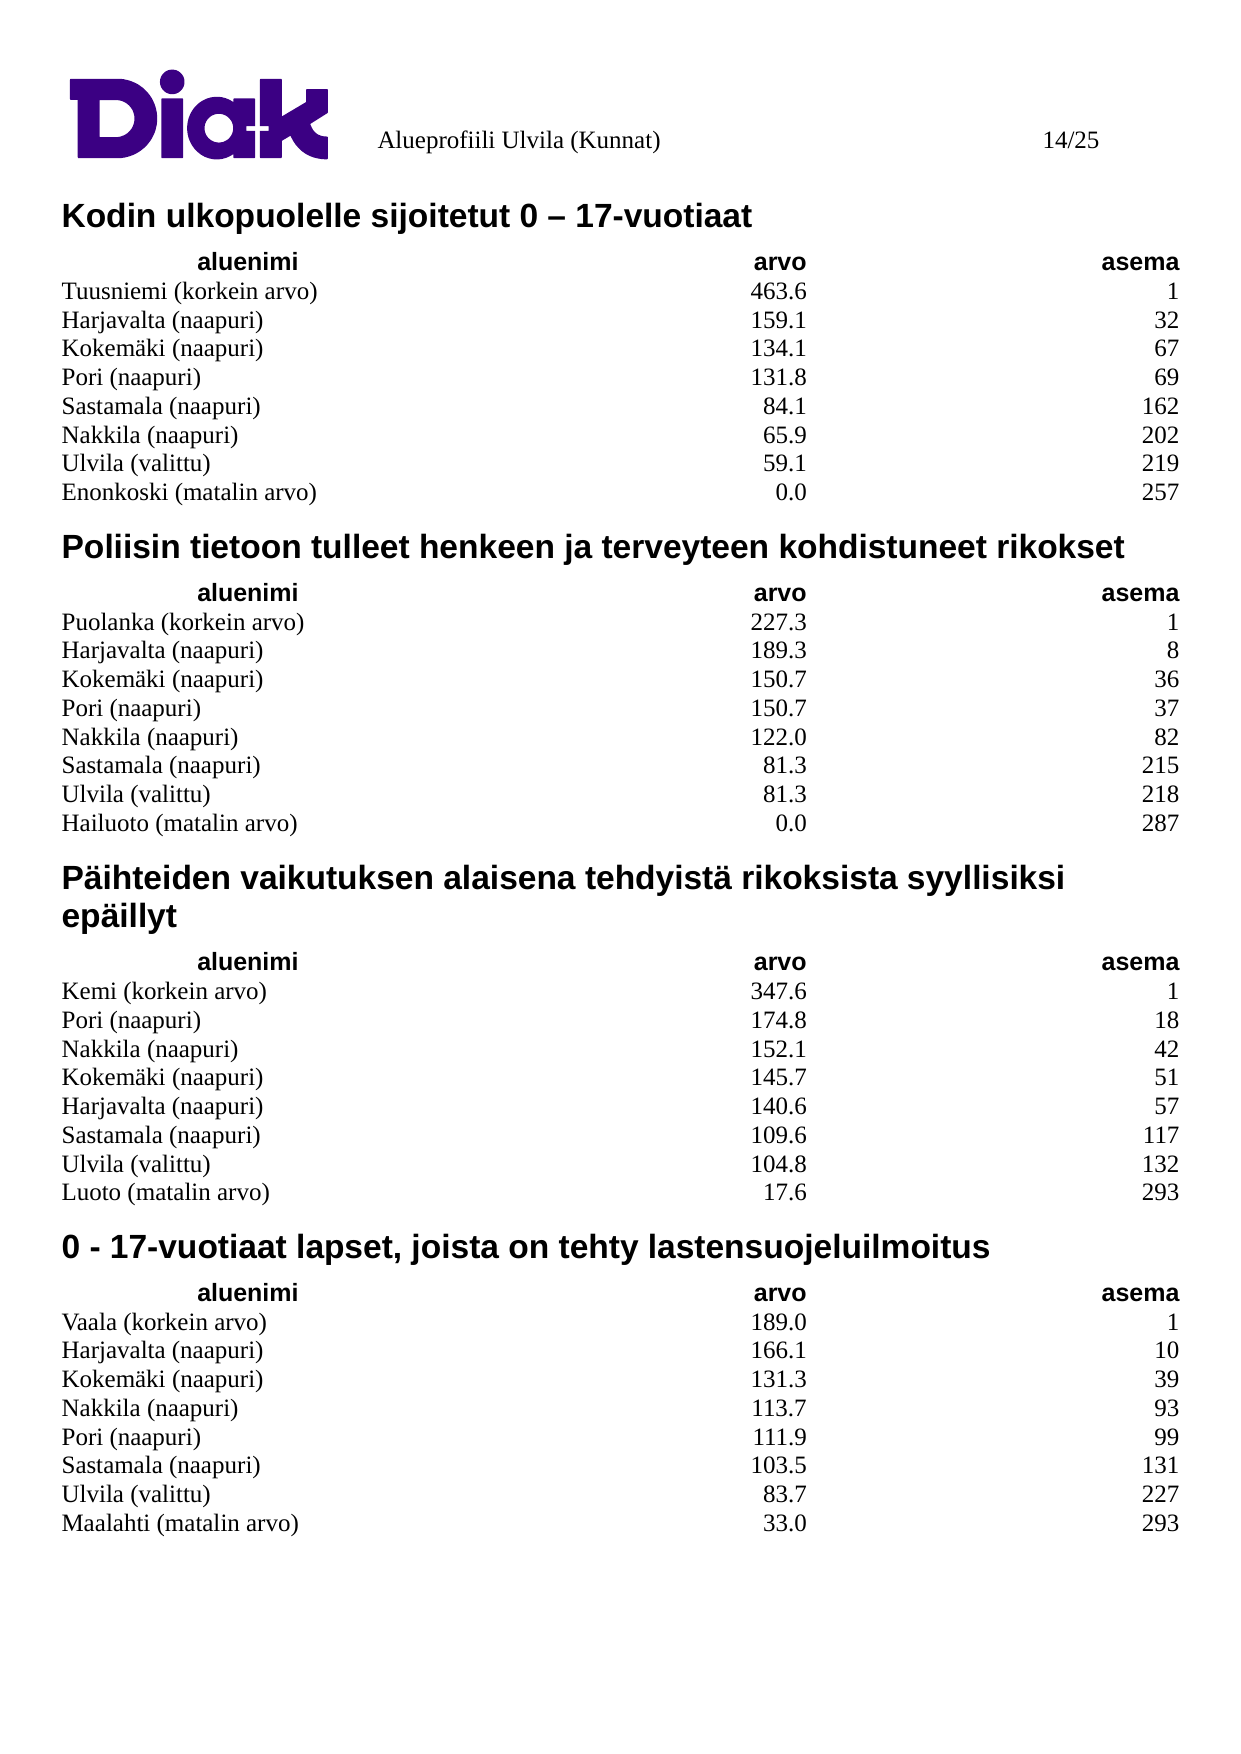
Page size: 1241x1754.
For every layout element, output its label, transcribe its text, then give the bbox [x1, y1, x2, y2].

table_cell Kokemäki (naapuri) [61, 664, 434, 693]
table_cell 463.6 [434, 276, 806, 305]
table_header arvo [434, 247, 806, 276]
table_cell 162 [806, 391, 1179, 420]
table_cell 218 [806, 779, 1179, 808]
table_cell 293 [806, 1508, 1179, 1537]
table_cell 215 [806, 751, 1179, 779]
table_cell 39 [806, 1364, 1179, 1393]
table_cell 93 [806, 1393, 1179, 1422]
table_cell 134.1 [434, 334, 806, 362]
table_header aluenimi [61, 578, 434, 607]
table_cell 33.0 [434, 1508, 806, 1537]
table_cell 8 [806, 636, 1179, 664]
table_cell 99 [806, 1422, 1179, 1451]
subtitle 0 - 17-vuotiaat lapset, joista on tehty lastensuojeluilmoitus [61, 1227, 1179, 1266]
table_cell 111.9 [434, 1422, 806, 1451]
table_header arvo [434, 1278, 806, 1307]
table_cell 0.0 [434, 477, 806, 506]
table_cell 42 [806, 1034, 1179, 1062]
table_cell 65.9 [434, 420, 806, 448]
table_cell Hailuoto (matalin arvo) [61, 808, 434, 837]
table_cell Ulvila (valittu) [61, 779, 434, 808]
table_cell 202 [806, 420, 1179, 448]
table_cell 122.0 [434, 722, 806, 751]
table_cell Kokemäki (naapuri) [61, 334, 434, 362]
subtitle Poliisin tietoon tulleet henkeen ja terveyteen kohdistuneet rikokset [61, 527, 1179, 566]
table_cell Nakkila (naapuri) [61, 1034, 434, 1062]
table_cell Maalahti (matalin arvo) [61, 1508, 434, 1537]
table_cell Sastamala (naapuri) [61, 1451, 434, 1479]
table_cell Sastamala (naapuri) [61, 391, 434, 420]
table_cell 189.3 [434, 636, 806, 664]
table_cell Ulvila (valittu) [61, 1149, 434, 1177]
table_header asema [806, 948, 1179, 976]
table_cell Luoto (matalin arvo) [61, 1178, 434, 1206]
table_cell Nakkila (naapuri) [61, 420, 434, 448]
table_cell 166.1 [434, 1336, 806, 1364]
table_cell 159.1 [434, 305, 806, 333]
table_cell 103.5 [434, 1451, 806, 1479]
table_header arvo [434, 578, 806, 607]
table_cell 152.1 [434, 1034, 806, 1062]
table_cell Kokemäki (naapuri) [61, 1063, 434, 1091]
table_cell Pori (naapuri) [61, 1422, 434, 1451]
table_cell 69 [806, 362, 1179, 391]
table_cell 18 [806, 1005, 1179, 1034]
table_cell Pori (naapuri) [61, 693, 434, 722]
table_cell Sastamala (naapuri) [61, 751, 434, 779]
table_cell 32 [806, 305, 1179, 333]
table_cell Kemi (korkein arvo) [61, 976, 434, 1005]
table_cell Pori (naapuri) [61, 1005, 434, 1034]
table_header aluenimi [61, 1278, 434, 1307]
table_cell 132 [806, 1149, 1179, 1177]
table_cell 131 [806, 1451, 1179, 1479]
table_cell Puolanka (korkein arvo) [61, 607, 434, 636]
table_cell Harjavalta (naapuri) [61, 1336, 434, 1364]
table_header asema [806, 247, 1179, 276]
table_cell 37 [806, 693, 1179, 722]
table_cell Sastamala (naapuri) [61, 1120, 434, 1149]
table_cell Harjavalta (naapuri) [61, 305, 434, 333]
table_header arvo [434, 948, 806, 976]
table_cell 189.0 [434, 1307, 806, 1336]
subtitle Päihteiden vaikutuksen alaisena tehdyistä rikoksista syyllisiksi epäillyt [61, 858, 1179, 935]
table_cell 293 [806, 1178, 1179, 1206]
table_cell 104.8 [434, 1149, 806, 1177]
table_cell 227 [806, 1479, 1179, 1508]
table_cell Harjavalta (naapuri) [61, 1091, 434, 1120]
table_cell 82 [806, 722, 1179, 751]
table_cell 150.7 [434, 664, 806, 693]
table_header aluenimi [61, 948, 434, 976]
table_header aluenimi [61, 247, 434, 276]
table_cell 67 [806, 334, 1179, 362]
table_cell Kokemäki (naapuri) [61, 1364, 434, 1393]
table_cell 257 [806, 477, 1179, 506]
table_cell 287 [806, 808, 1179, 837]
table_cell 1 [806, 976, 1179, 1005]
table_cell 83.7 [434, 1479, 806, 1508]
table_cell 113.7 [434, 1393, 806, 1422]
table_cell 145.7 [434, 1063, 806, 1091]
table_cell 109.6 [434, 1120, 806, 1149]
table_cell 1 [806, 607, 1179, 636]
table_cell Vaala (korkein arvo) [61, 1307, 434, 1336]
table_cell Nakkila (naapuri) [61, 722, 434, 751]
subtitle Kodin ulkopuolelle sijoitetut 0 – 17-vuotiaat [61, 196, 1179, 235]
table_cell 10 [806, 1336, 1179, 1364]
table_cell 140.6 [434, 1091, 806, 1120]
table_cell 57 [806, 1091, 1179, 1120]
table_cell 84.1 [434, 391, 806, 420]
table_cell 117 [806, 1120, 1179, 1149]
table_cell 174.8 [434, 1005, 806, 1034]
table_cell 0.0 [434, 808, 806, 837]
table_cell 219 [806, 449, 1179, 477]
table_cell 36 [806, 664, 1179, 693]
table_cell 150.7 [434, 693, 806, 722]
table_cell 59.1 [434, 449, 806, 477]
table_cell Pori (naapuri) [61, 362, 434, 391]
table_cell Enonkoski (matalin arvo) [61, 477, 434, 506]
table_cell Nakkila (naapuri) [61, 1393, 434, 1422]
table_cell Ulvila (valittu) [61, 1479, 434, 1508]
table_cell 81.3 [434, 779, 806, 808]
table_cell 51 [806, 1063, 1179, 1091]
table_cell 1 [806, 1307, 1179, 1336]
table_cell 227.3 [434, 607, 806, 636]
table_header asema [806, 1278, 1179, 1307]
table_cell 1 [806, 276, 1179, 305]
table_cell 17.6 [434, 1178, 806, 1206]
table_cell Ulvila (valittu) [61, 449, 434, 477]
table_cell 81.3 [434, 751, 806, 779]
table_cell Tuusniemi (korkein arvo) [61, 276, 434, 305]
table_header asema [806, 578, 1179, 607]
table_cell 131.8 [434, 362, 806, 391]
table_cell 347.6 [434, 976, 806, 1005]
table_cell Harjavalta (naapuri) [61, 636, 434, 664]
table_cell 131.3 [434, 1364, 806, 1393]
